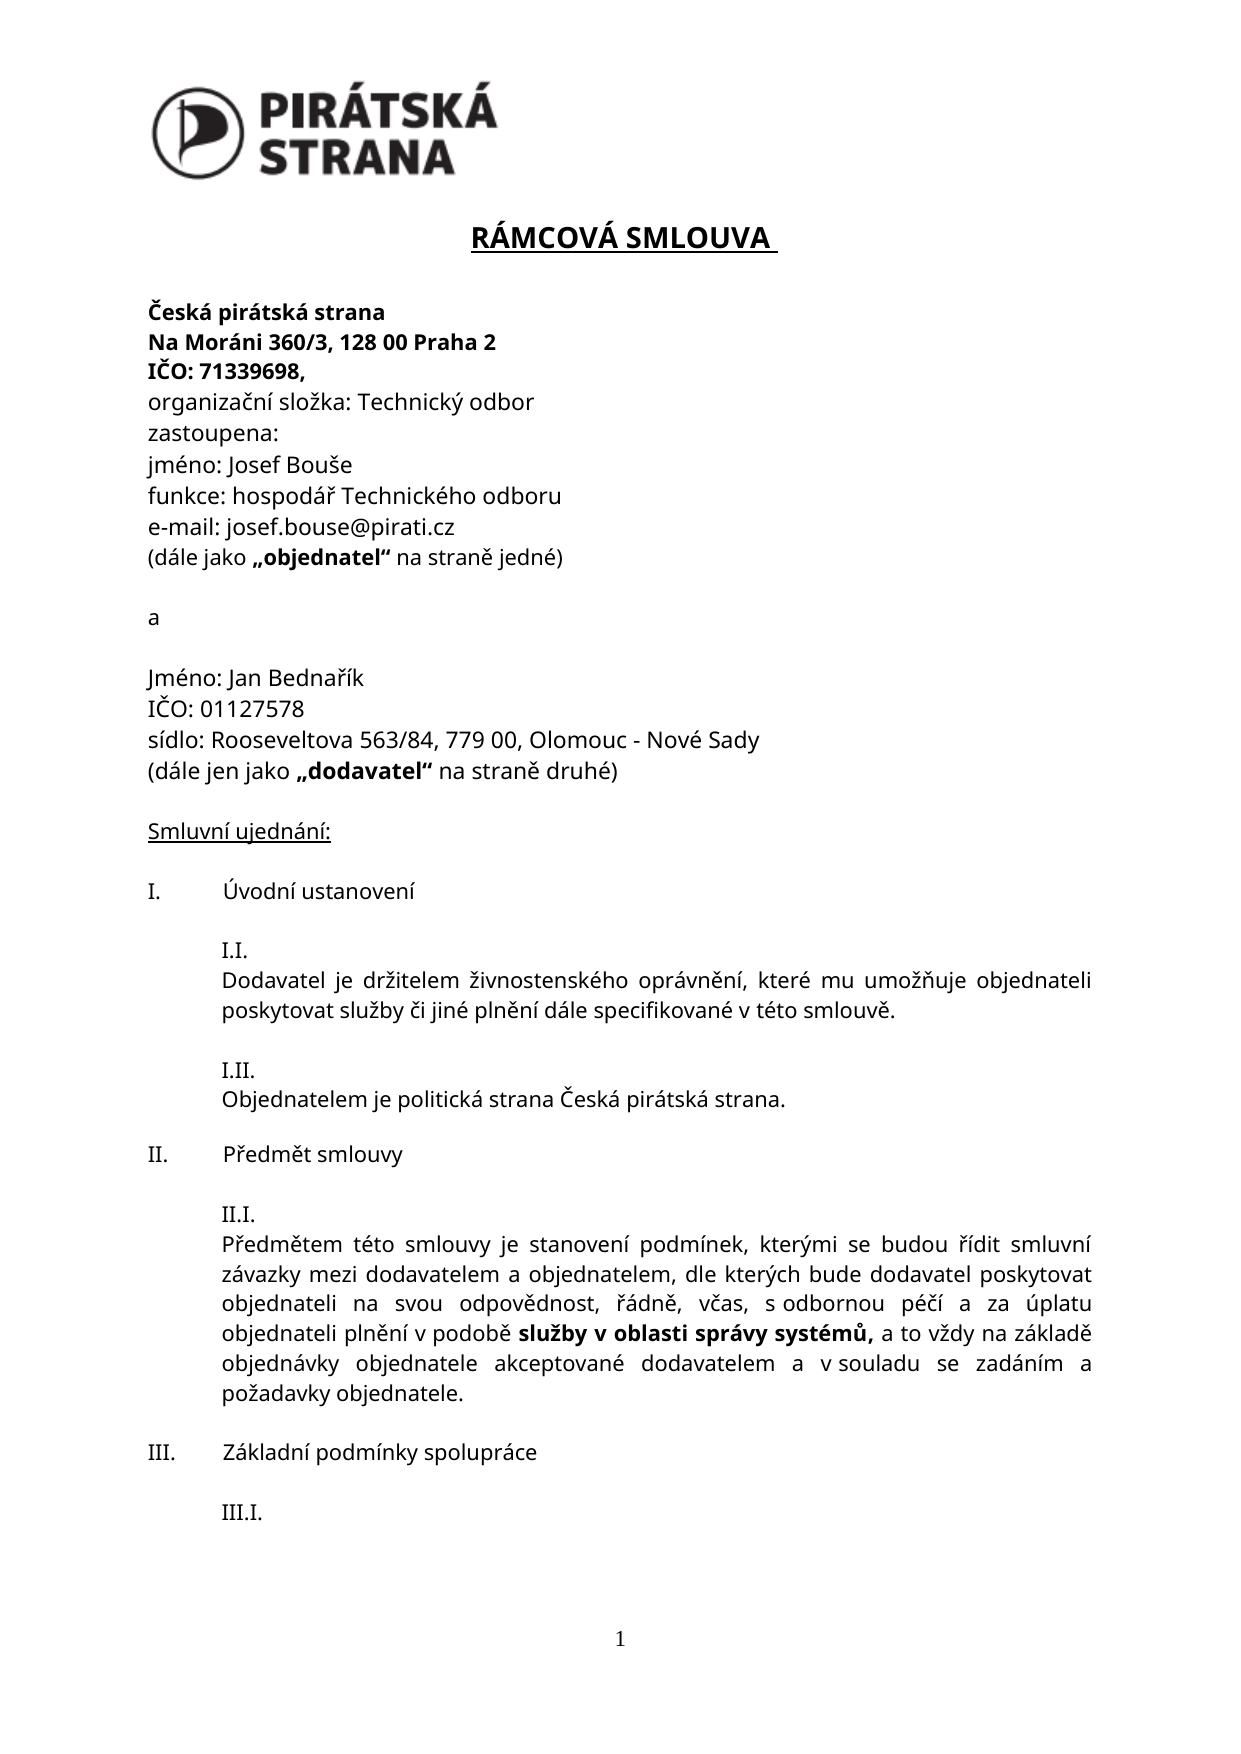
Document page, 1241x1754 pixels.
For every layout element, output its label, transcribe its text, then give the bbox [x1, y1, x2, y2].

text sídlo: Rooseveltova 563/84, 779 00, Olomouc - Nové Sady [148, 724, 1093, 755]
list Úvodní ustanovení [148, 876, 1093, 906]
text Předmětem této smlouvy je stanovení podmínek, kterými se budou řídit smluvní závazky mezi dodavatelem a objednatelem, dle kterých bude dodavatel poskytovat objednateli na svou odpovědnost, řádně, včas, s odbornou péčí a za úplatu objednateli plnění v podobě služby v oblasti správy systémů, a to vždy na základě objednávky objednatele akceptované dodavatelem a v souladu se zadáním a požadavky objednatele. [221, 1229, 1093, 1408]
text Na Moráni 360/3, 128 00 Praha 2 [148, 327, 1093, 356]
text zastoupena: [148, 417, 1093, 449]
text Dodavatel je držitelem živnostenského oprávnění, které mu umožňuje objednateli poskytovat služby či jiné plnění dále specifikované v této smlouvě. [221, 965, 1093, 1025]
list Základní podmínky spolupráce [148, 1437, 1093, 1467]
text IČO: 01127578 [148, 693, 1093, 724]
text e-mail: josef.bouse@pirati.cz [148, 511, 1093, 542]
text (dále jen jako „dodavatel“ na straně druhé) [148, 755, 1093, 787]
text RÁMCOVÁ SMLOUVA [148, 217, 1093, 257]
text jméno: Josef Bouše [148, 449, 1093, 480]
list Předmět smlouvy [148, 1139, 1093, 1169]
text I.I. [221, 936, 1093, 965]
text IČO: 71339698, [148, 356, 1093, 386]
text Jméno: Jan Bednařík [148, 662, 1093, 693]
text Smluvní ujednání: [148, 816, 1093, 846]
text a [148, 602, 1093, 632]
text III.I. [221, 1497, 1093, 1527]
text II.I. [221, 1199, 1093, 1229]
text Česká pirátská strana [148, 297, 1093, 327]
text I.II. [221, 1055, 1093, 1084]
text (dále jako „objednatel“ na straně jedné) [148, 542, 1093, 572]
text Objednatelem je politická strana Česká pirátská strana. [221, 1084, 1093, 1114]
text funkce: hospodář Technického odboru [148, 480, 1093, 511]
text organizační složka: Technický odbor [148, 386, 1093, 417]
picture [147, 73, 506, 188]
